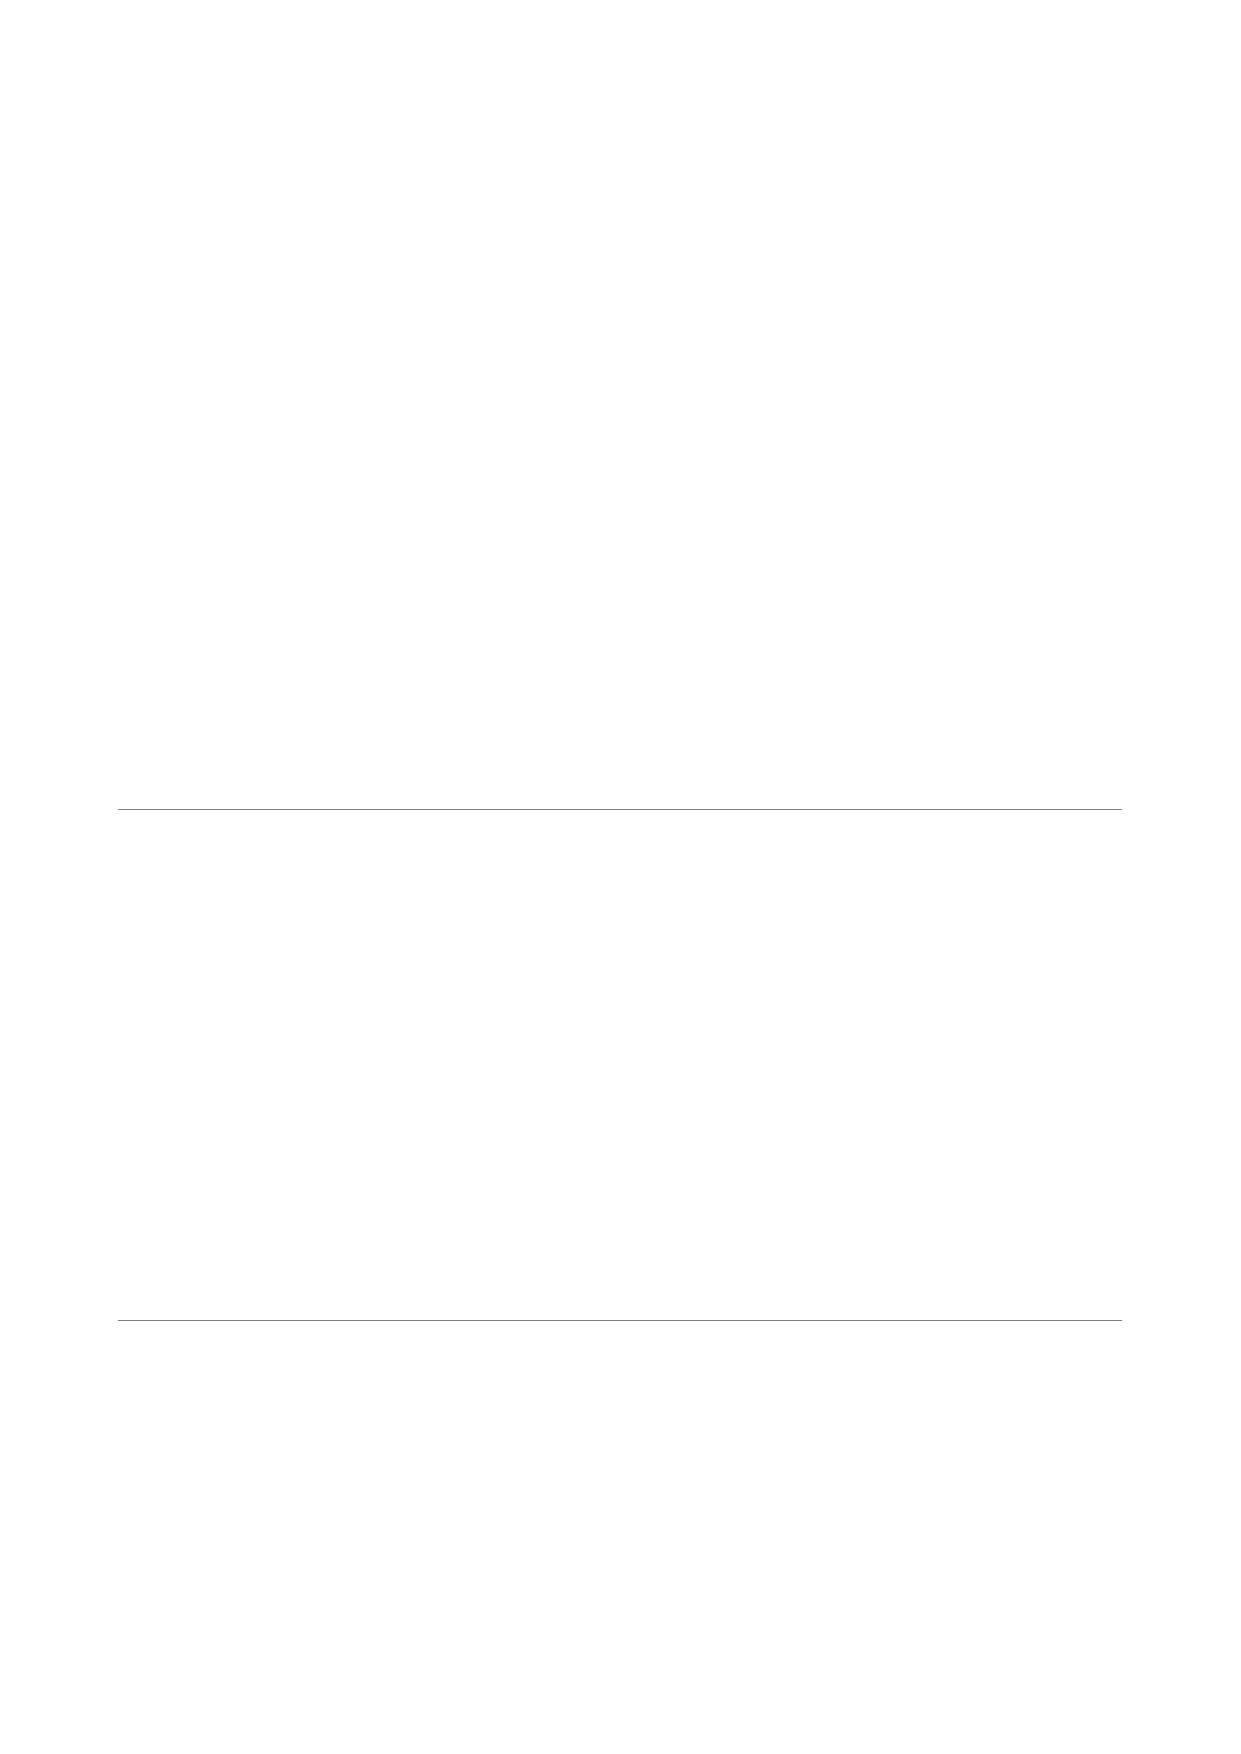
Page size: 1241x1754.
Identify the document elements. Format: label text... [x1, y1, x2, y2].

text Promise.resolve("ok") [118, 983, 1122, 1007]
text 👉 Ошибка из finally перекрывает всё [118, 1256, 1122, 1286]
text .then(console.log) [118, 1078, 1122, 1102]
subtitle 6️⃣ Почему так сделано (логика) [118, 1375, 1122, 1432]
list значит, это важнее старого результата [162, 1590, 1122, 1619]
list он не должен менять результат [162, 747, 1122, 775]
text Error: fail in finally [118, 1202, 1122, 1226]
text Если в finally произошла ошибка: [118, 933, 1122, 964]
list finally — не обработчик данных [162, 697, 1122, 727]
text Результат: [118, 1155, 1122, 1184]
text Почему? [118, 601, 1122, 630]
subtitle 4️⃣ Почему finally не возвращает значение [118, 379, 1122, 441]
text Если: [118, 1495, 1122, 1524]
text return 123; [118, 477, 1122, 501]
text .finally(() => { [118, 453, 1122, 477]
text .catch(console.log); [118, 1102, 1122, 1125]
subtitle Что такое finally — идея, а не синтаксис [118, 143, 1122, 205]
text }) [118, 501, 1122, 524]
text «Не важно: успех или ошибка — сделай вот это» [177, 267, 1063, 325]
text .finally(() => { [118, 1007, 1122, 1031]
text finally = последний шанс для уборки [118, 1445, 1122, 1476]
list в процессе уборки произошла ошибка [162, 1542, 1122, 1571]
text throw new Error("fail in finally"); [118, 1031, 1122, 1054]
text }) [118, 1054, 1122, 1078]
text Потому что: [118, 649, 1122, 678]
text 👉 123 игнорируется [118, 554, 1122, 583]
text 🧠 finally — это “в любом случае” [118, 217, 1122, 248]
subtitle 5️⃣ НО! Единственное исключение 🚨 [118, 863, 1122, 921]
